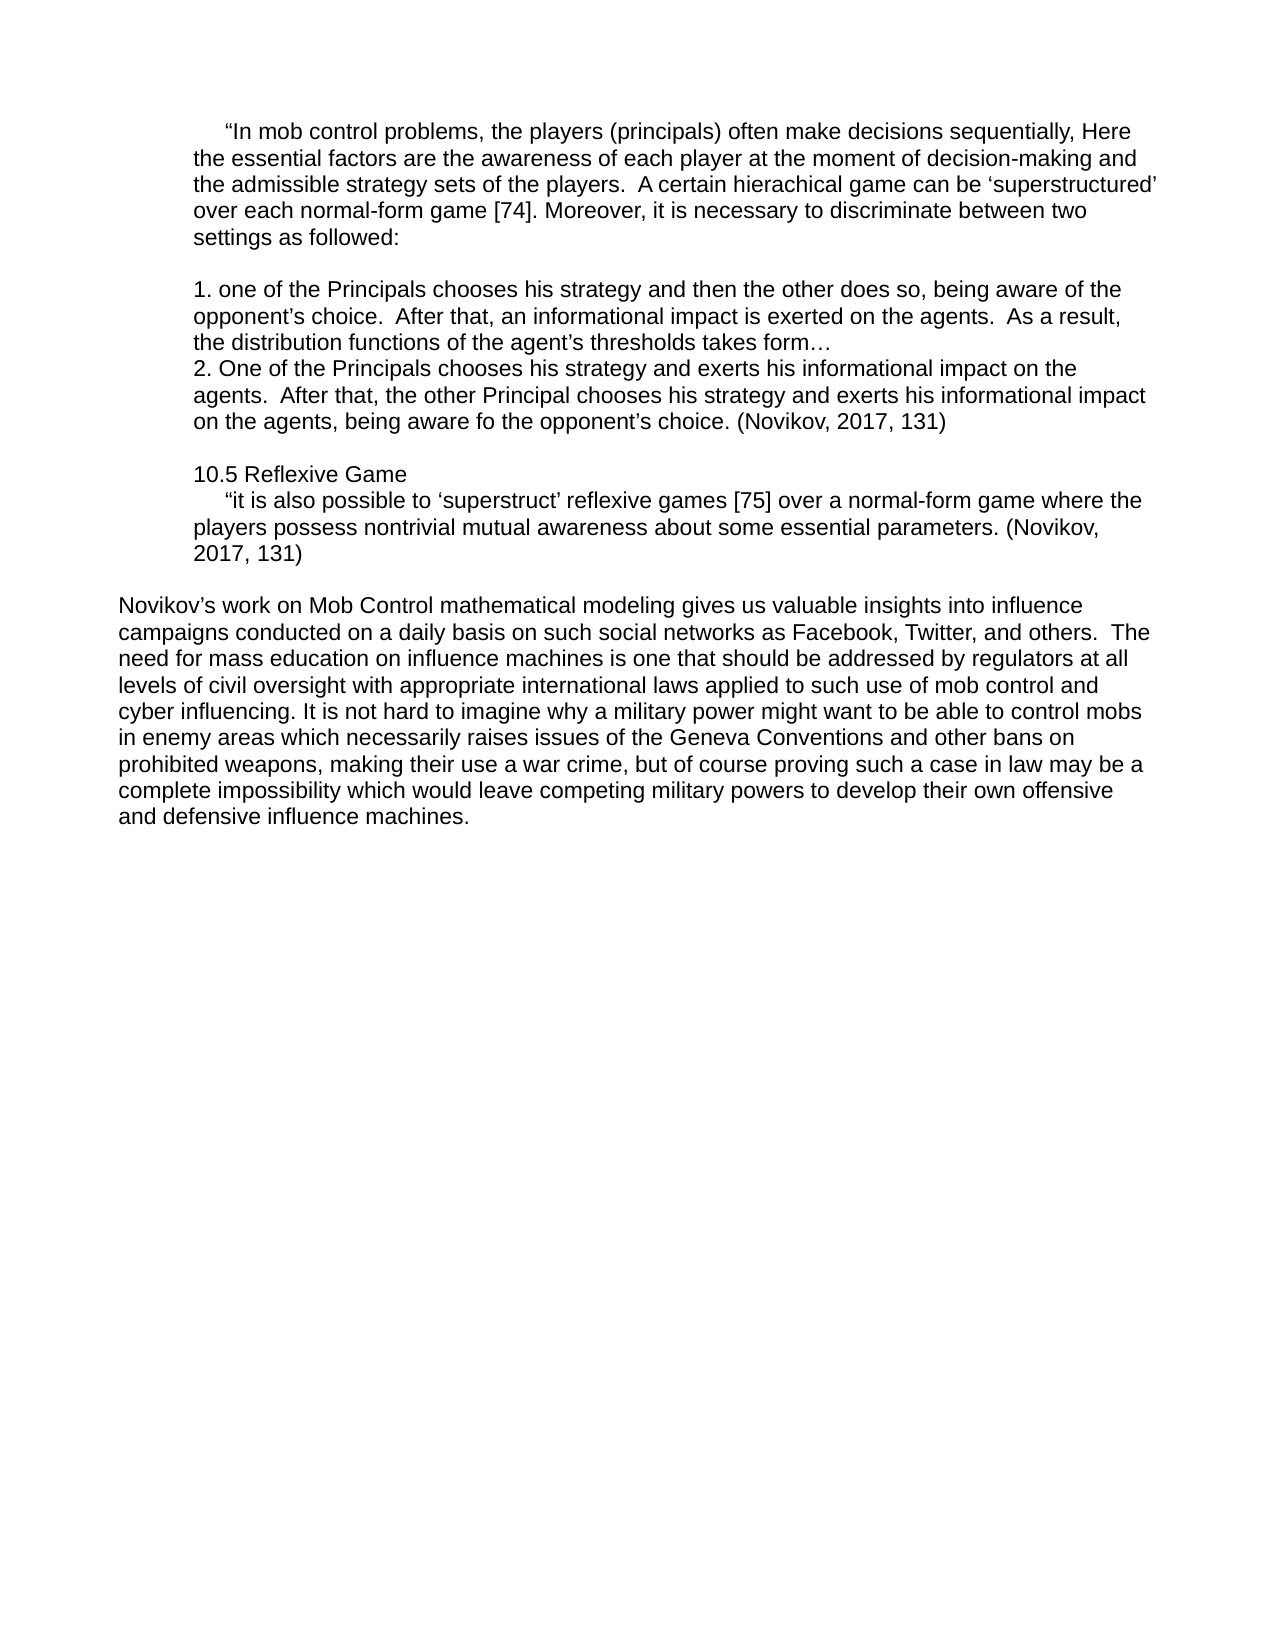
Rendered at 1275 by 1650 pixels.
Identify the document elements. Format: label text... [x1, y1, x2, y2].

text “In mob control problems, the players (principals) often make decisions sequentially, Here the essential factors are the awareness of each player at the moment of decision-making and the admissible strategy sets of the players. A certain hierachical game can be ‘superstructured’ over each normal-form game [74]. Moreover, it is necessary to discriminate between two settings as followed: [193, 118, 1157, 250]
text 2. One of the Principals chooses his strategy and exerts his informational impact on the agents. After that, the other Principal chooses his strategy and exerts his informational impact on the agents, being aware fo the opponent’s choice. (Novikov, 2017, 131) [193, 355, 1157, 434]
text Novikov’s work on Mob Control mathematical modeling gives us valuable insights into influence campaigns conducted on a daily basis on such social networks as Facebook, Twitter, and others. The need for mass education on influence machines is one that should be addressed by regulators at all levels of civil oversight with appropriate international laws applied to such use of mob control and cyber influencing. It is not hard to imagine why a military power might want to be able to control mobs in enemy areas which necessarily raises issues of the Geneva Conventions and other bans on prohibited weapons, making their use a war crime, but of course proving such a case in law may be a complete impossibility which would leave competing military powers to develop their own offensive and defensive influence machines. [118, 592, 1157, 830]
text “it is also possible to ‘superstruct’ reflexive games [75] over a normal-form game where the players possess nontrivial mutual awareness about some essential parameters. (Novikov, 2017, 131) [193, 487, 1157, 566]
text 1. one of the Principals chooses his strategy and then the other does so, being aware of the opponent’s choice. After that, an informational impact is exerted on the agents. As a result, the distribution functions of the agent’s thresholds takes form… [193, 276, 1157, 355]
text 10.5 Reflexive Game [193, 461, 1157, 487]
